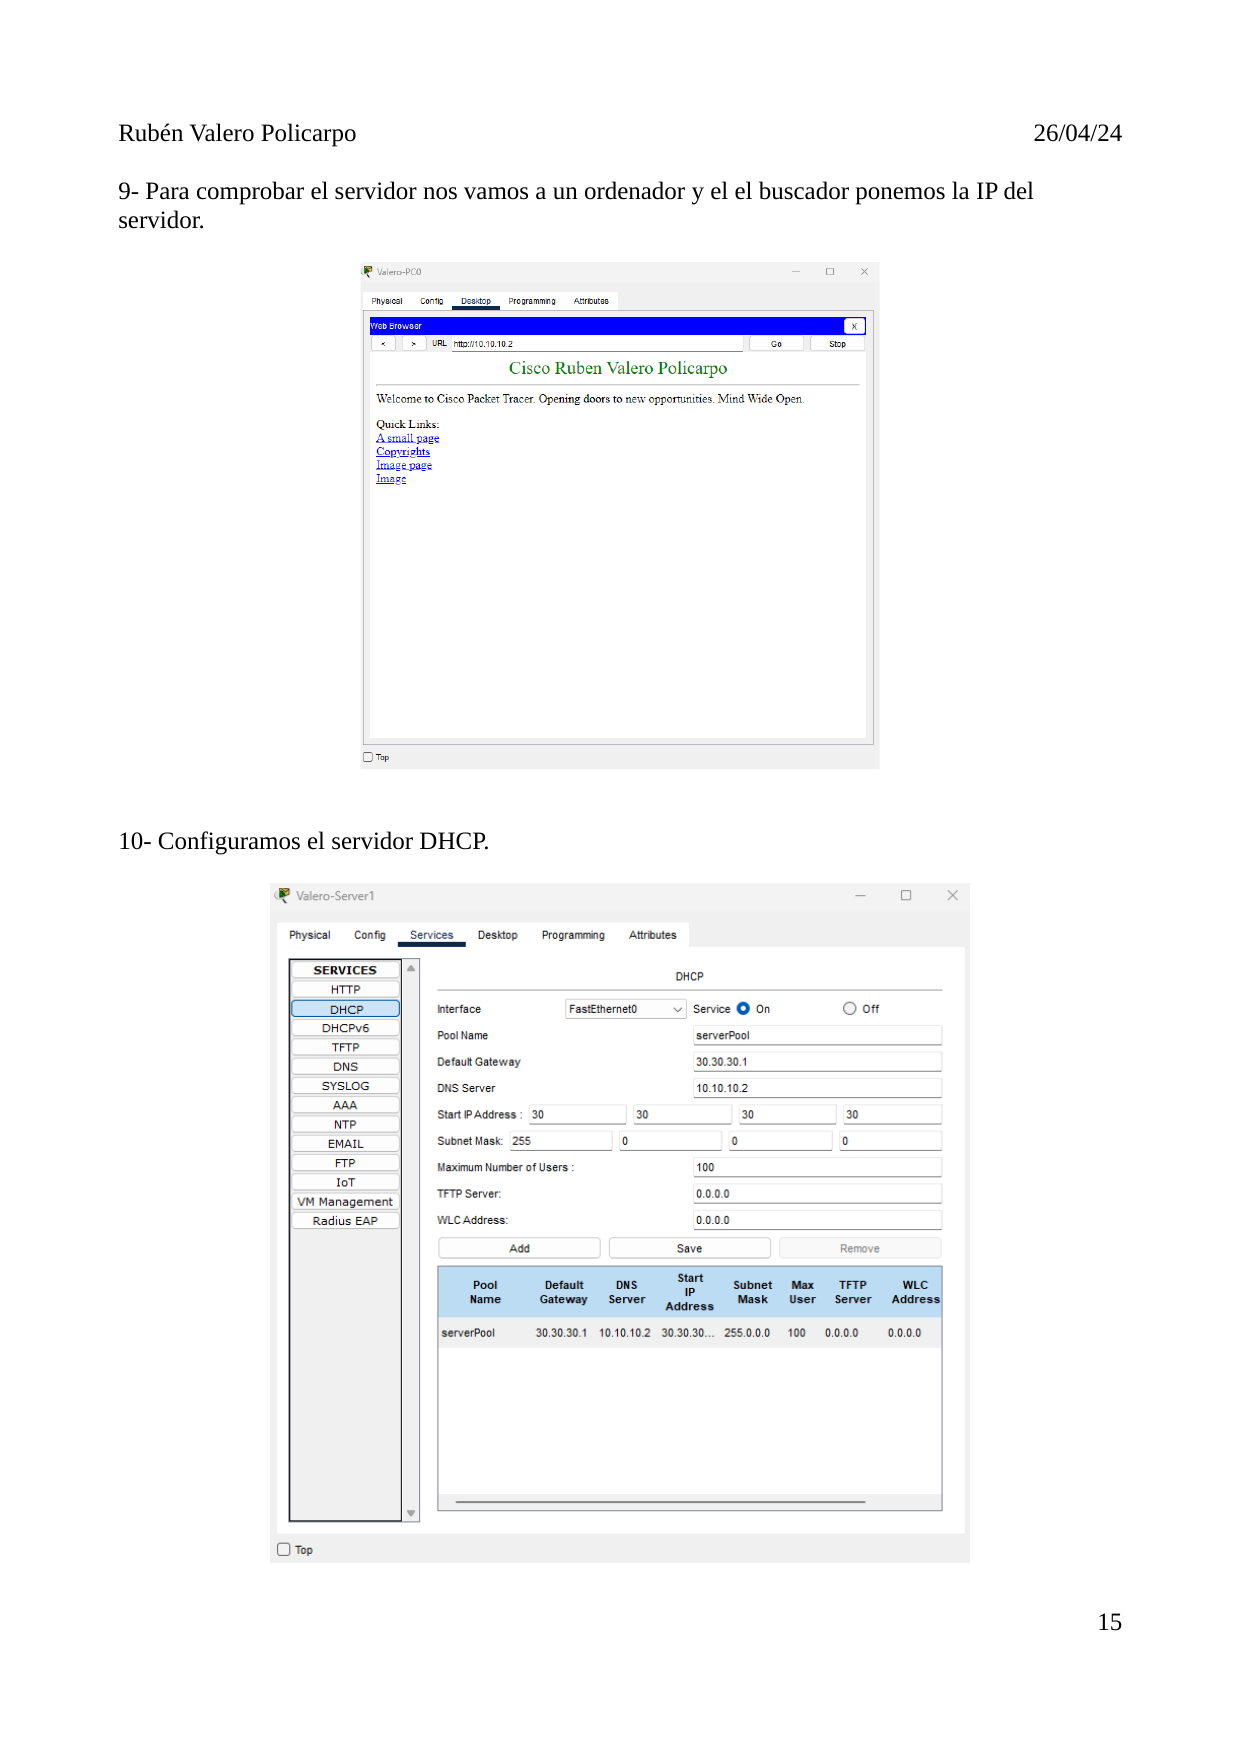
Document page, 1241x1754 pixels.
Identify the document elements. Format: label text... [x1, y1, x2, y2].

picture [270, 883, 970, 1563]
text 9- Para comprobar el servidor nos vamos a un ordenador y el el buscador ponemos la IP del servidor. [118, 176, 1122, 234]
text 10- Configuramos el servidor DHCP. [118, 826, 1122, 855]
picture [360, 262, 880, 769]
